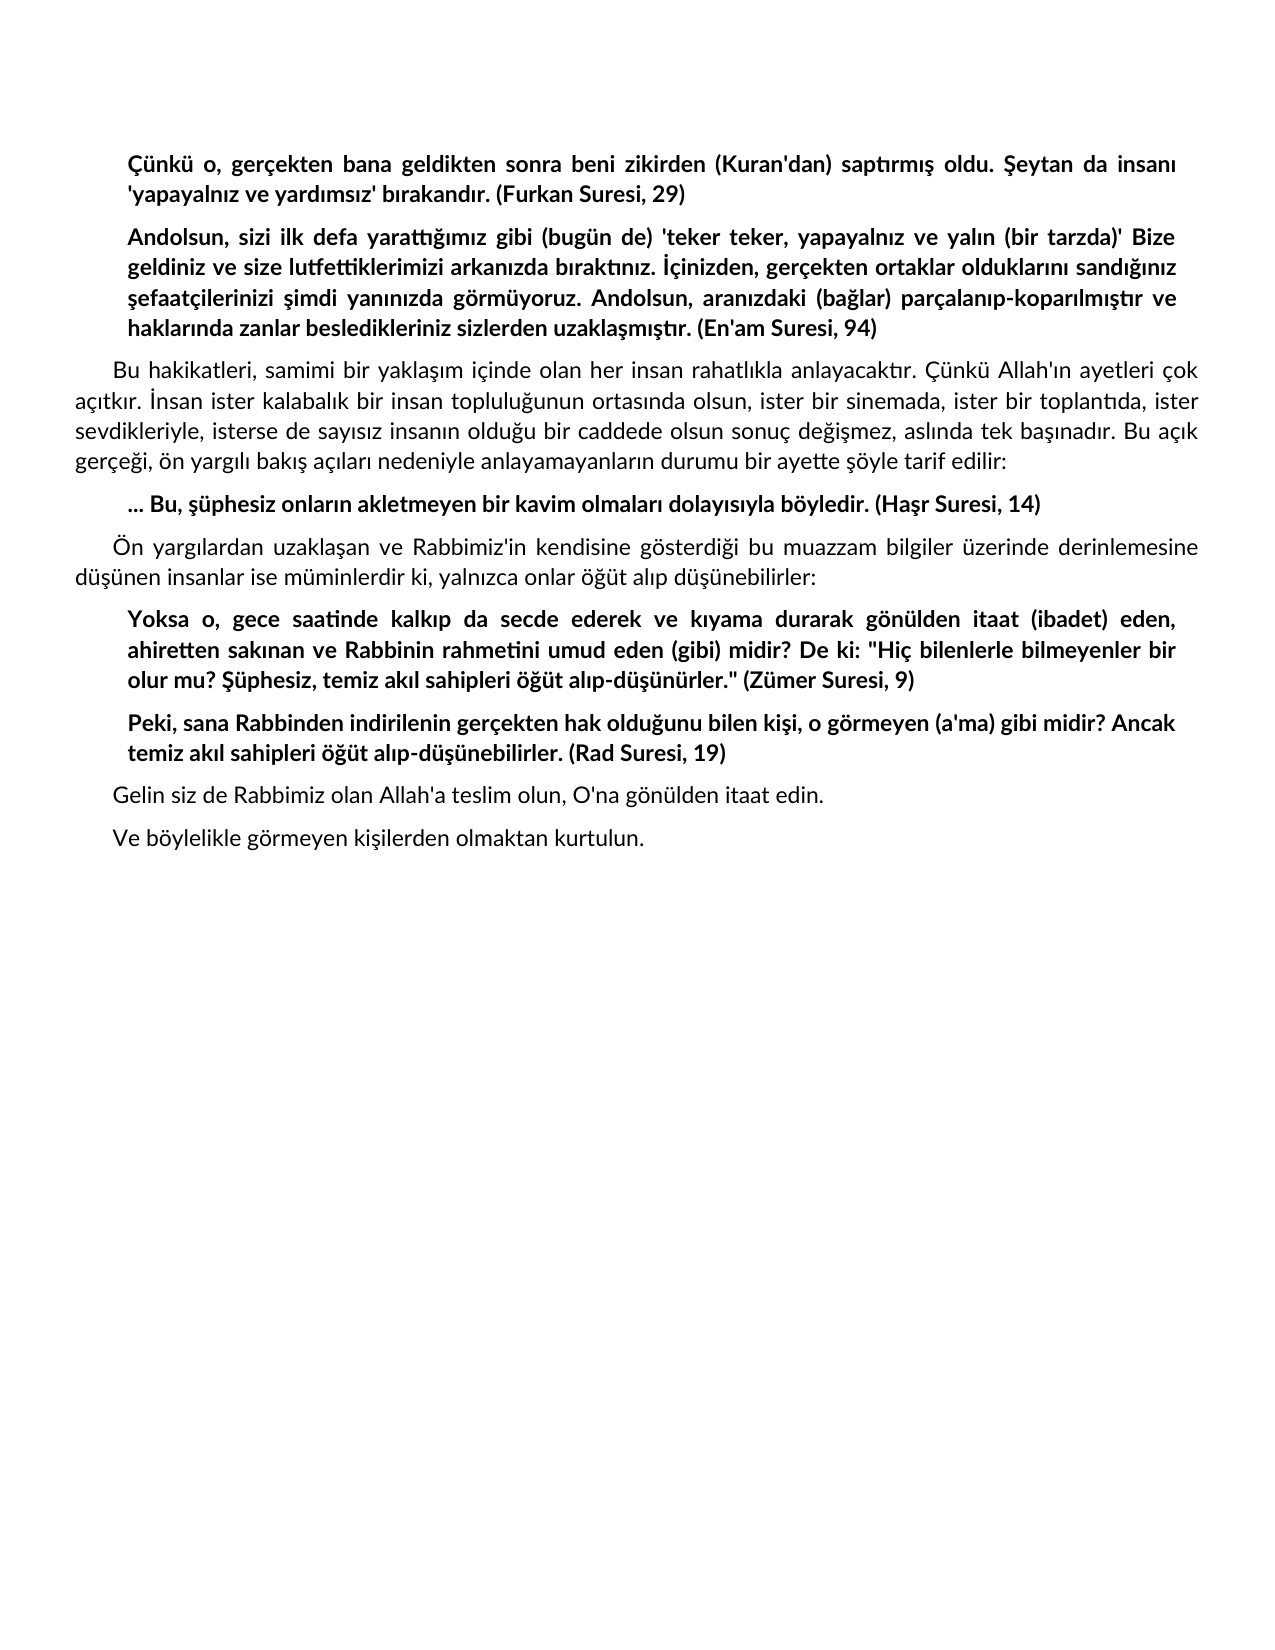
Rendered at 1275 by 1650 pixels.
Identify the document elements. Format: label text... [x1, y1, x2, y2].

text Ve böylelikle görmeyen kişilerden olmaktan kurtulun. [75, 824, 1200, 851]
text Peki, sana Rabbinden indirilenin gerçekten hak olduğunu bilen kişi, o görmeyen (a'ma) gibi midir? Ancak temiz akıl sahipleri öğüt alıp-düşünebilirler. (Rad Suresi, 19) [127, 708, 1177, 766]
text Bu hakikatleri, samimi bir yaklaşım içinde olan her insan rahatlıkla anlayacaktır. Çünkü Allah'ın ayetleri çok açıtkır. İnsan ister kalabalık bir insan topluluğunun ortasında olsun, ister bir sinemada, ister bir toplantıda, ister sevdikleriyle, isterse de sayısız insanın olduğu bir caddede olsun sonuç değişmez, aslında tek başınadır. Bu açık gerçeği, ön yargılı bakış açıları nedeniyle anlayamayanların durumu bir ayette şöyle tarif edilir: [75, 356, 1200, 474]
text Gelin siz de Rabbimiz olan Allah'a teslim olun, O'na gönülden itaat edin. [75, 781, 1200, 809]
text Yoksa o, gece saatinde kalkıp da secde ederek ve kıyama durarak gönülden itaat (ibadet) eden, ahiretten sakınan ve Rabbinin rahmetini umud eden (gibi) midir? De ki: "Hiç bilenlerle bilmeyenler bir olur mu? Şüphesiz, temiz akıl sahipleri öğüt alıp-düşünürler." (Zümer Suresi, 9) [127, 605, 1177, 693]
text Andolsun, sizi ilk defa yarattığımız gibi (bugün de) 'teker teker, yapayalnız ve yalın (bir tarzda)' Bize geldiniz ve size lutfettiklerimizi arkanızda bıraktınız. İçinizden, gerçekten ortaklar olduklarını sandığınız şefaatçilerinizi şimdi yanınızda görmüyoruz. Andolsun, aranızdaki (bağlar) parçalanıp-koparılmıştır ve haklarında zanlar besledikleriniz sizlerden uzaklaşmıştır. (En'am Suresi, 94) [127, 223, 1177, 341]
text ... Bu, şüphesiz onların akletmeyen bir kavim olmaları dolayısıyla böyledir. (Haşr Suresi, 14) [127, 489, 1177, 517]
text Çünkü o, gerçekten bana geldikten sonra beni zikirden (Kuran'dan) saptırmış oldu. Şeytan da insanı 'yapayalnız ve yardımsız' bırakandır. (Furkan Suresi, 29) [127, 150, 1177, 208]
text Ön yargılardan uzaklaşan ve Rabbimiz'in kendisine gösterdiği bu muazzam bilgiler üzerinde derinlemesine düşünen insanlar ise müminlerdir ki, yalnızca onlar öğüt alıp düşünebilirler: [75, 532, 1200, 590]
